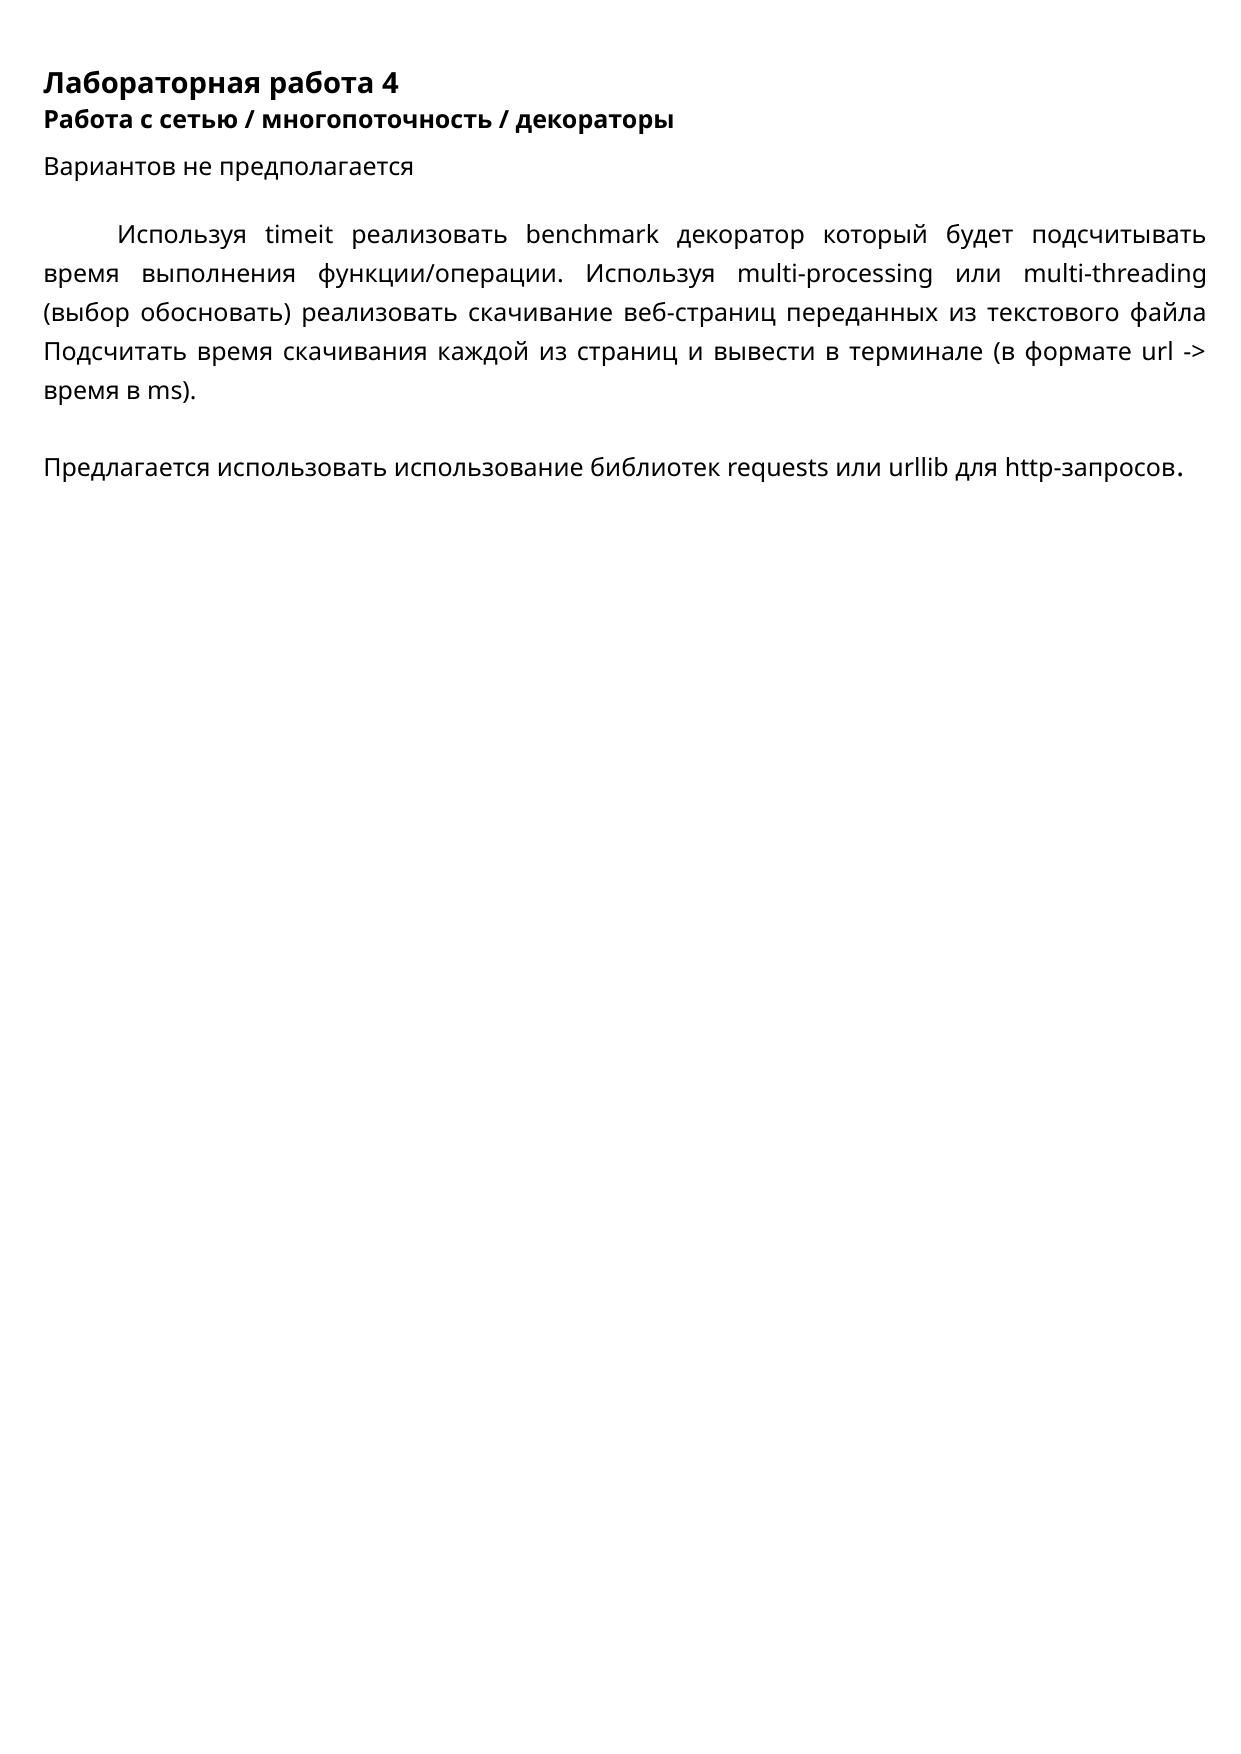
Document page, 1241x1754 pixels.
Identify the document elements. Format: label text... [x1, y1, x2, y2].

text Вариантов не предполагается [43, 148, 1208, 182]
text Предлагается использовать использование библиотек requests или urllib для http-запросов. [43, 445, 1208, 485]
subtitle Лабораторная работа 4 Работа с сетью / многопоточность / декораторы [43, 62, 1208, 136]
text Используя timeit реализовать benchmark декоратор который будет подсчитывать время выполнения функции/операции. Используя multi-processing или multi-threading (выбор обосновать) реализовать скачивание веб-страниц переданных из текстового файла Подсчитать время скачивания каждой из страниц и вывести в терминале (в формате url -> время в ms). [43, 216, 1208, 407]
